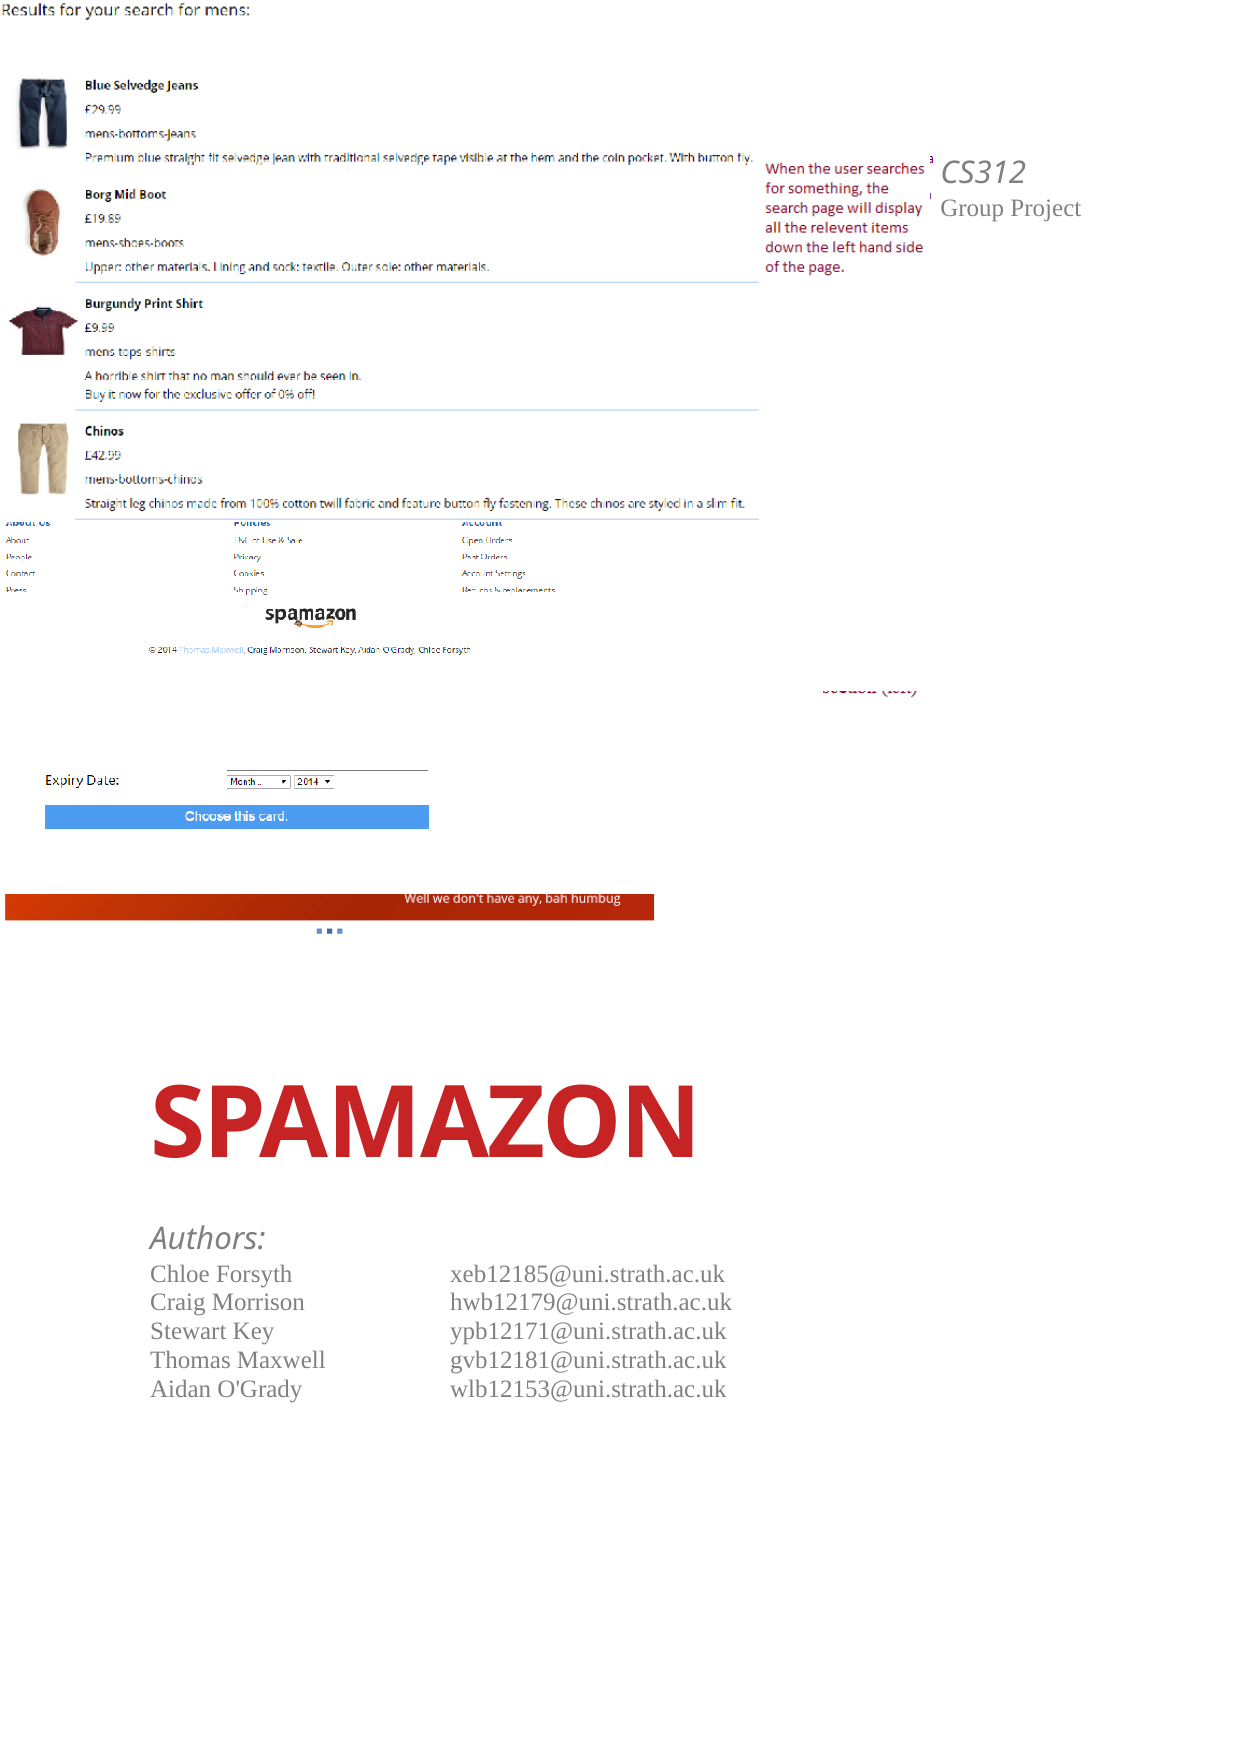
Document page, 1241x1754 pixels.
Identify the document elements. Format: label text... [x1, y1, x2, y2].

text Group Project [941, 193, 1090, 221]
text Thomas Maxwell gvb12181@uni.strath.ac.uk [150, 1345, 1090, 1374]
text Craig Morrison hwb12179@uni.strath.ac.uk [150, 1287, 1090, 1316]
title SPAMAZON [150, 250, 1090, 1187]
text Chloe Forsyth xeb12185@uni.strath.ac.uk [150, 1259, 1090, 1287]
text Aidan O'Grady wlb12153@uni.strath.ac.uk [150, 1374, 1090, 1402]
subtitle CS312 [941, 150, 1090, 193]
subtitle Authors: [150, 1216, 1090, 1259]
picture [0, 0, 941, 1051]
text Stewart Key ypb12171@uni.strath.ac.uk [150, 1316, 1090, 1345]
